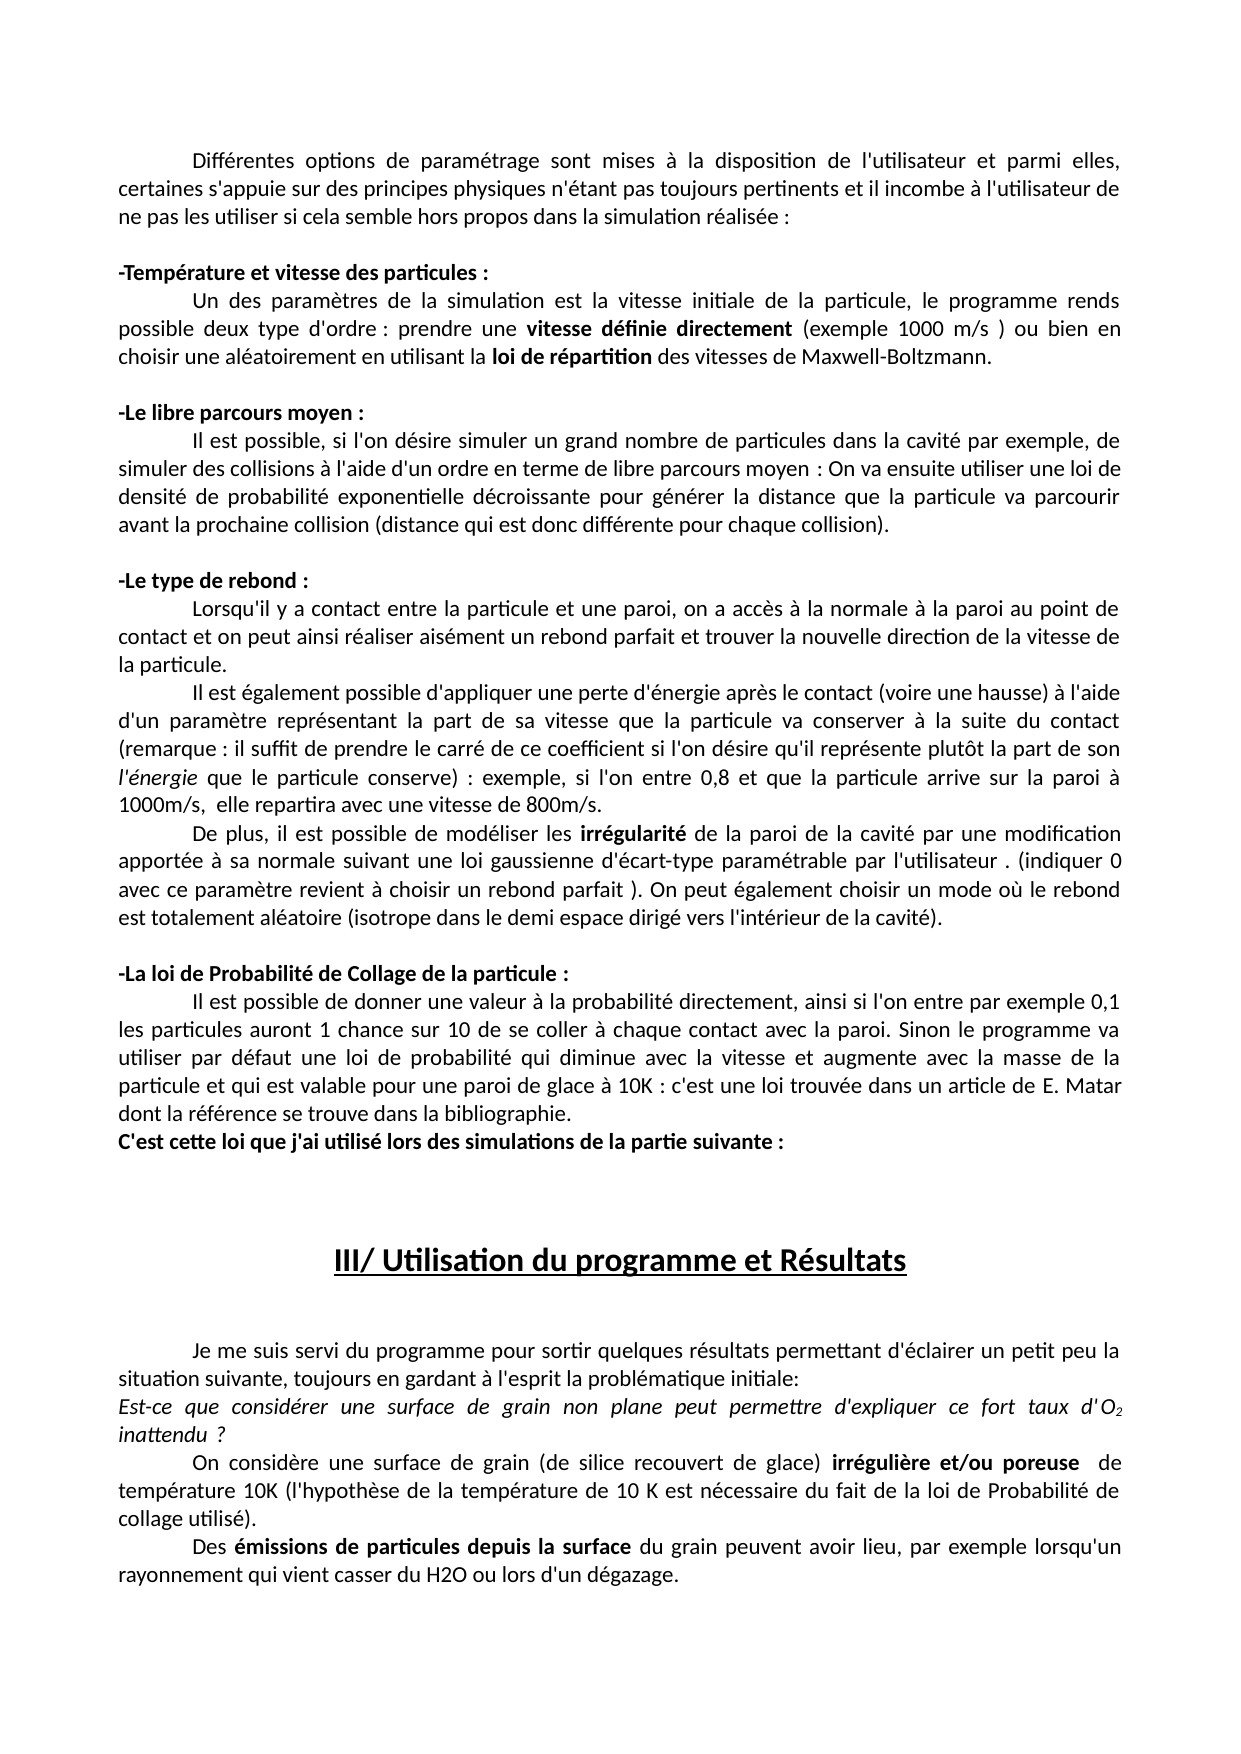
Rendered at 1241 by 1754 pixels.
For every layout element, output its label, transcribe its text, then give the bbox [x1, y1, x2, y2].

text Un des paramètres de la simulation est la vitesse initiale de la particule, le programme rends possible deux type d'ordre : prendre une vitesse définie directement (exemple 1000 m/s ) ou bien en choisir une aléatoirement en utilisant la loi de répartition des vitesses de Maxwell-Boltzmann. [118, 286, 1122, 370]
text On considère une surface de grain (de silice recouvert de glace) irrégulière et/ou poreuse de température 10K (l'hypothèse de la température de 10 K est nécessaire du fait de la loi de Probabilité de collage utilisé). [118, 1448, 1122, 1532]
text De plus, il est possible de modéliser les irrégularité de la paroi de la cavité par une modification apportée à sa normale suivant une loi gaussienne d'écart-type paramétrable par l'utilisateur . (indiquer 0 avec ce paramètre revient à choisir un rebond parfait ). On peut également choisir un mode où le rebond est totalement aléatoire (isotrope dans le demi espace dirigé vers l'intérieur de la cavité). [118, 819, 1122, 931]
text Est-ce que considérer une surface de grain non plane peut permettre d'expliquer ce fort taux d'O2 inattendu ? [118, 1392, 1122, 1448]
text Différentes options de paramétrage sont mises à la disposition de l'utilisateur et parmi elles, certaines s'appuie sur des principes physiques n'étant pas toujours pertinents et il incombe à l'utilisateur de ne pas les utiliser si cela semble hors propos dans la simulation réalisée : [118, 146, 1122, 230]
text Je me suis servi du programme pour sortir quelques résultats permettant d'éclairer un petit peu la situation suivante, toujours en gardant à l'esprit la problématique initiale: [118, 1336, 1122, 1392]
text Il est possible de donner une valeur à la probabilité directement, ainsi si l'on entre par exemple 0,1 les particules auront 1 chance sur 10 de se coller à chaque contact avec la paroi. Sinon le programme va utiliser par défaut une loi de probabilité qui diminue avec la vitesse et augmente avec la masse de la particule et qui est valable pour une paroi de glace à 10K : c'est une loi trouvée dans un article de E. Matar dont la référence se trouve dans la bibliographie. [118, 987, 1122, 1127]
text Il est également possible d'appliquer une perte d'énergie après le contact (voire une hausse) à l'aide d'un paramètre représentant la part de sa vitesse que la particule va conserver à la suite du contact (remarque : il suffit de prendre le carré de ce coefficient si l'on désire qu'il représente plutôt la part de son l'énergie que le particule conserve) : exemple, si l'on entre 0,8 et que la particule arrive sur la paroi à 1000m/s, elle repartira avec une vitesse de 800m/s. [118, 678, 1122, 819]
text III/ Utilisation du programme et Résultats [118, 1239, 1122, 1280]
text Il est possible, si l'on désire simuler un grand nombre de particules dans la cavité par exemple, de simuler des collisions à l'aide d'un ordre en terme de libre parcours moyen : On va ensuite utiliser une loi de densité de probabilité exponentielle décroissante pour générer la distance que la particule va parcourir avant la prochaine collision (distance qui est donc différente pour chaque collision). [118, 426, 1122, 538]
text -Le type de rebond : [118, 566, 1122, 594]
text Lorsqu'il y a contact entre la particule et une paroi, on a accès à la normale à la paroi au point de contact et on peut ainsi réaliser aisément un rebond parfait et trouver la nouvelle direction de la vitesse de la particule. [118, 594, 1122, 678]
text -La loi de Probabilité de Collage de la particule : [118, 959, 1122, 987]
text -Le libre parcours moyen : [118, 398, 1122, 426]
text Des émissions de particules depuis la surface du grain peuvent avoir lieu, par exemple lorsqu'un rayonnement qui vient casser du H2O ou lors d'un dégazage. [118, 1532, 1122, 1588]
text C'est cette loi que j'ai utilisé lors des simulations de la partie suivante : [118, 1127, 1122, 1155]
text -Température et vitesse des particules : [118, 258, 1122, 286]
